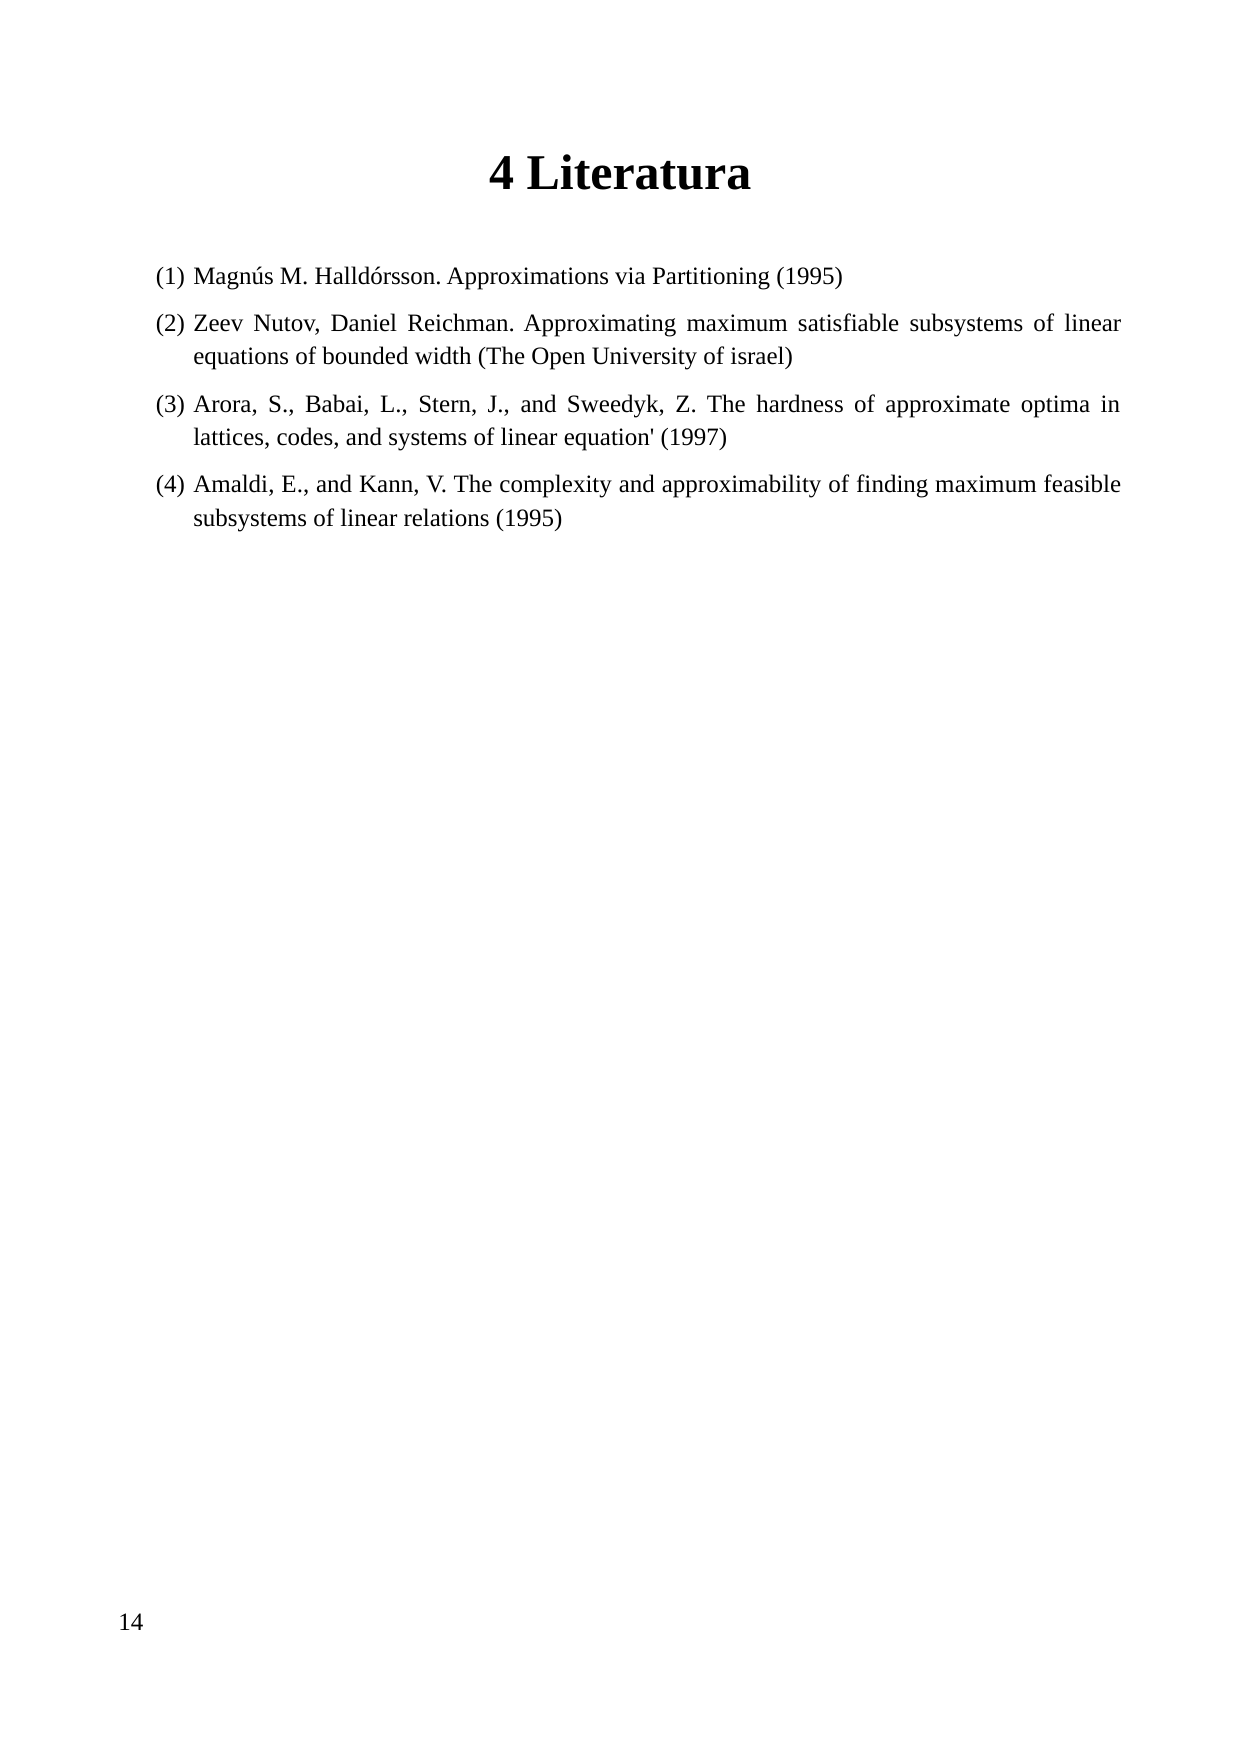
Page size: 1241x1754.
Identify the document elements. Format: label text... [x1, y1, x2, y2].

list Arora, S., Babai, L., Stern, J., and Sweedyk, Z. The hardness of approximate optima in lattices, codes, and systems of linear equation' (1997) [156, 389, 1122, 451]
subtitle 4 Literatura [118, 143, 1122, 201]
list Amaldi, E., and Kann, V. The complexity and approximability of finding maximum feasible subsystems of linear relations (1995) [156, 469, 1122, 531]
list Magnús M. Halldórsson. Approximations via Partitioning (1995) [156, 261, 1122, 289]
list Zeev Nutov, Daniel Reichman. Approximating maximum satisfiable subsystems of linear equations of bounded width (The Open University of israel) [156, 308, 1122, 370]
